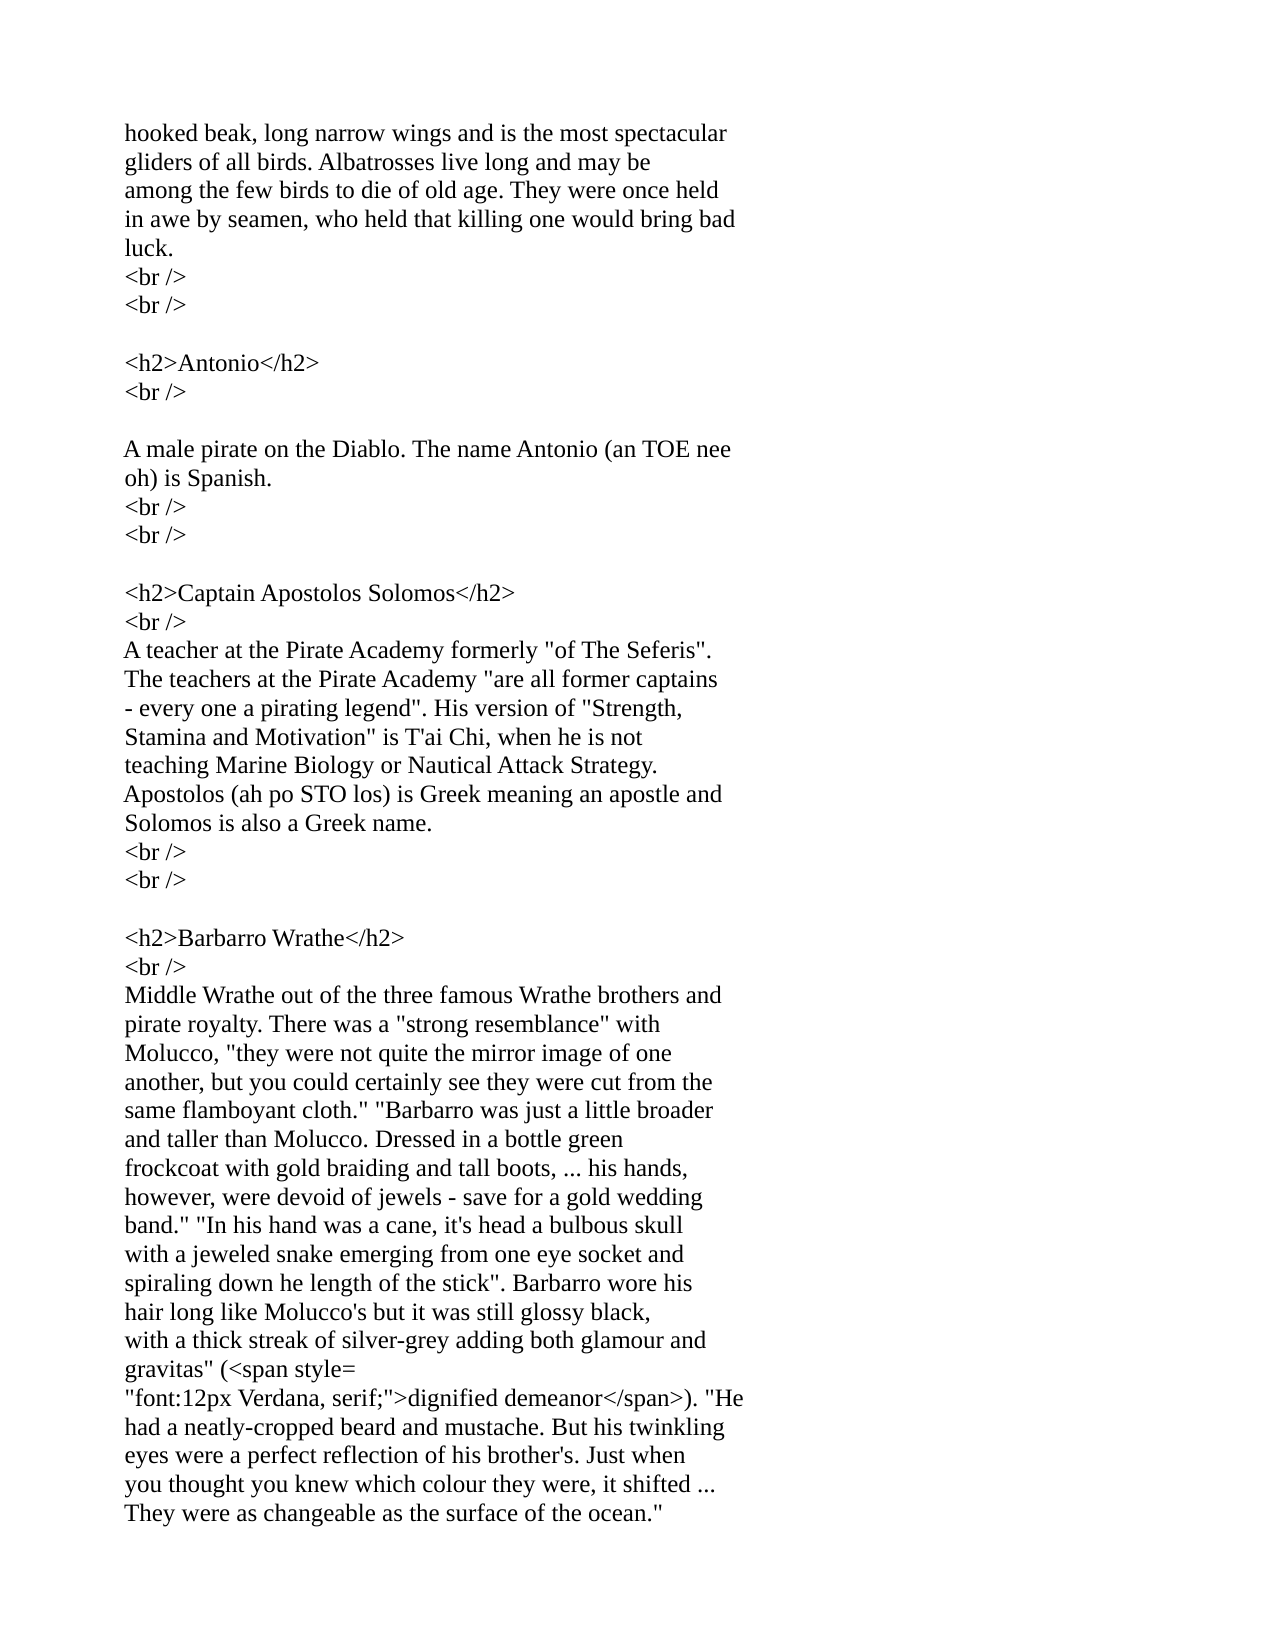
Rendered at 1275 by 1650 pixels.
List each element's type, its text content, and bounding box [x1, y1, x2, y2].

text A teacher at the Pirate Academy formerly "of The Seferis". [118, 636, 1157, 664]
text eyes were a perfect reflection of his brother's. Just when [118, 1441, 1157, 1469]
text teaching Marine Biology or Nautical Attack Strategy. [118, 751, 1157, 779]
text however, were devoid of jewels - save for a gold wedding [118, 1182, 1157, 1211]
text <br /> [118, 291, 1157, 319]
text gliders of all birds. Albatrosses live long and may be [118, 147, 1157, 176]
text <br /> [118, 607, 1157, 636]
text - every one a pirating legend". His version of "Strength, [118, 693, 1157, 722]
text Solomos is also a Greek name. [118, 808, 1157, 837]
text <br /> [118, 262, 1157, 291]
text hair long like Molucco's but it was still glossy black, [118, 1297, 1157, 1326]
text oh) is Spanish. [118, 463, 1157, 492]
text <h2>Barbarro Wrathe</h2> [118, 923, 1157, 952]
text had a neatly-cropped beard and mustache. But his twinkling [118, 1412, 1157, 1441]
text <br /> [118, 492, 1157, 521]
text luck. [118, 233, 1157, 262]
text A male pirate on the Diablo. The name Antonio (an TOE nee [118, 434, 1157, 463]
text <br /> [118, 952, 1157, 981]
text The teachers at the Pirate Academy "are all former captains [118, 664, 1157, 693]
text "font:12px Verdana, serif;">dignified demeanor</span>). "He [118, 1383, 1157, 1412]
text Stamina and Motivation" is T'ai Chi, when he is not [118, 722, 1157, 751]
text <br /> [118, 377, 1157, 406]
text gravitas" (<span style= [118, 1354, 1157, 1383]
text <br /> [118, 837, 1157, 866]
text spiraling down he length of the stick". Barbarro wore his [118, 1268, 1157, 1297]
text <br /> [118, 521, 1157, 549]
text another, but you could certainly see they were cut from the [118, 1067, 1157, 1096]
text Molucco, "they were not quite the mirror image of one [118, 1038, 1157, 1067]
text in awe by seamen, who held that killing one would bring bad [118, 204, 1157, 233]
text <br /> [118, 866, 1157, 894]
text with a thick streak of silver-grey adding both glamour and [118, 1326, 1157, 1354]
text band." "In his hand was a cane, it's head a bulbous skull [118, 1211, 1157, 1239]
text Apostolos (ah po STO los) is Greek meaning an apostle and [118, 779, 1157, 808]
text Middle Wrathe out of the three famous Wrathe brothers and [118, 981, 1157, 1009]
text same flamboyant cloth." "Barbarro was just a little broader [118, 1096, 1157, 1124]
text They were as changeable as the surface of the ocean." [118, 1498, 1157, 1527]
text among the few birds to die of old age. They were once held [118, 176, 1157, 204]
text hooked beak, long narrow wings and is the most spectacular [118, 118, 1157, 147]
text and taller than Molucco. Dressed in a bottle green [118, 1124, 1157, 1153]
text with a jeweled snake emerging from one eye socket and [118, 1239, 1157, 1268]
text you thought you knew which colour they were, it shifted ... [118, 1469, 1157, 1498]
text pirate royalty. There was a "strong resemblance" with [118, 1009, 1157, 1038]
text <h2>Antonio</h2> [118, 348, 1157, 377]
text <h2>Captain Apostolos Solomos</h2> [118, 578, 1157, 607]
text frockcoat with gold braiding and tall boots, ... his hands, [118, 1153, 1157, 1182]
